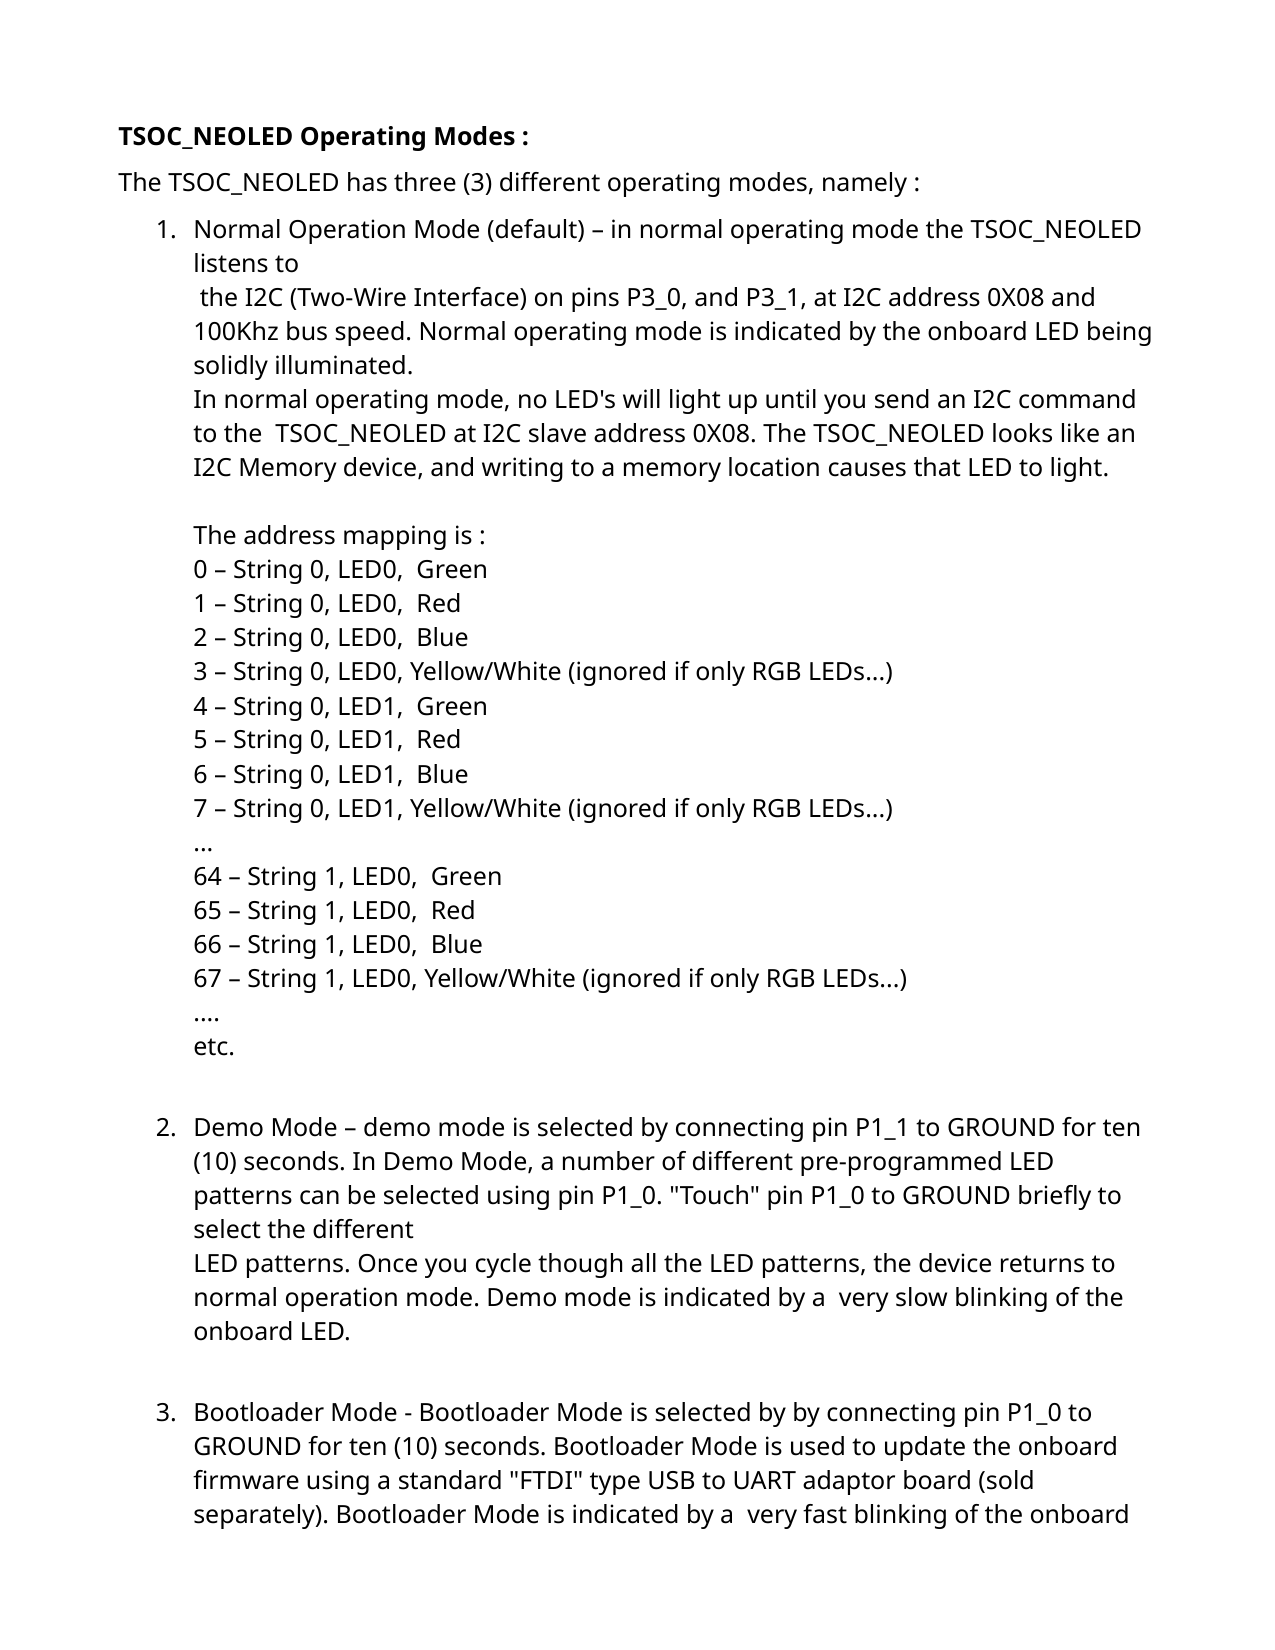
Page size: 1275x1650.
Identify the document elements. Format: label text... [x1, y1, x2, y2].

list Demo Mode – demo mode is selected by connecting pin P1_1 to GROUND for ten (10) seconds. In Demo Mode, a number of different pre-programmed LED patterns can be selected using pin P1_0. "Touch" pin P1_0 to GROUND briefly to select the different LED patterns. Once you cycle though all the LED patterns, the device returns to normal operation mode. Demo mode is indicated by a very slow blinking of the onboard LED. [156, 1109, 1157, 1382]
list Bootloader Mode - Bootloader Mode is selected by by connecting pin P1_0 to GROUND for ten (10) seconds. Bootloader Mode is used to update the onboard firmware using a standard "FTDI" type USB to UART adaptor board (sold separately). Bootloader Mode is indicated by a very fast blinking of the onboard [156, 1394, 1157, 1531]
list Normal Operation Mode (default) – in normal operating mode the TSOC_NEOLED listens to the I2C (Two-Wire Interface) on pins P3_0, and P3_1, at I2C address 0X08 and 100Khz bus speed. Normal operating mode is indicated by the onboard LED being solidly illuminated. In normal operating mode, no LED's will light up until you send an I2C command to the TSOC_NEOLED at I2C slave address 0X08. The TSOC_NEOLED looks like an I2C Memory device, and writing to a memory location causes that LED to light. The address mapping is : 0 – String 0, LED0, Green 1 – String 0, LED0, Red 2 – String 0, LED0, Blue 3 – String 0, LED0, Yellow/White (ignored if only RGB LEDs...) 4 – String 0, LED1, Green 5 – String 0, LED1, Red 6 – String 0, LED1, Blue 7 – String 0, LED1, Yellow/White (ignored if only RGB LEDs...) ... 64 – String 1, LED0, Green 65 – String 1, LED0, Red 66 – String 1, LED0, Blue 67 – String 1, LED0, Yellow/White (ignored if only RGB LEDs...) .... etc. [156, 211, 1157, 1097]
text TSOC_NEOLED Operating Modes : [118, 118, 1157, 152]
text The TSOC_NEOLED has three (3) different operating modes, namely : [118, 165, 1157, 199]
